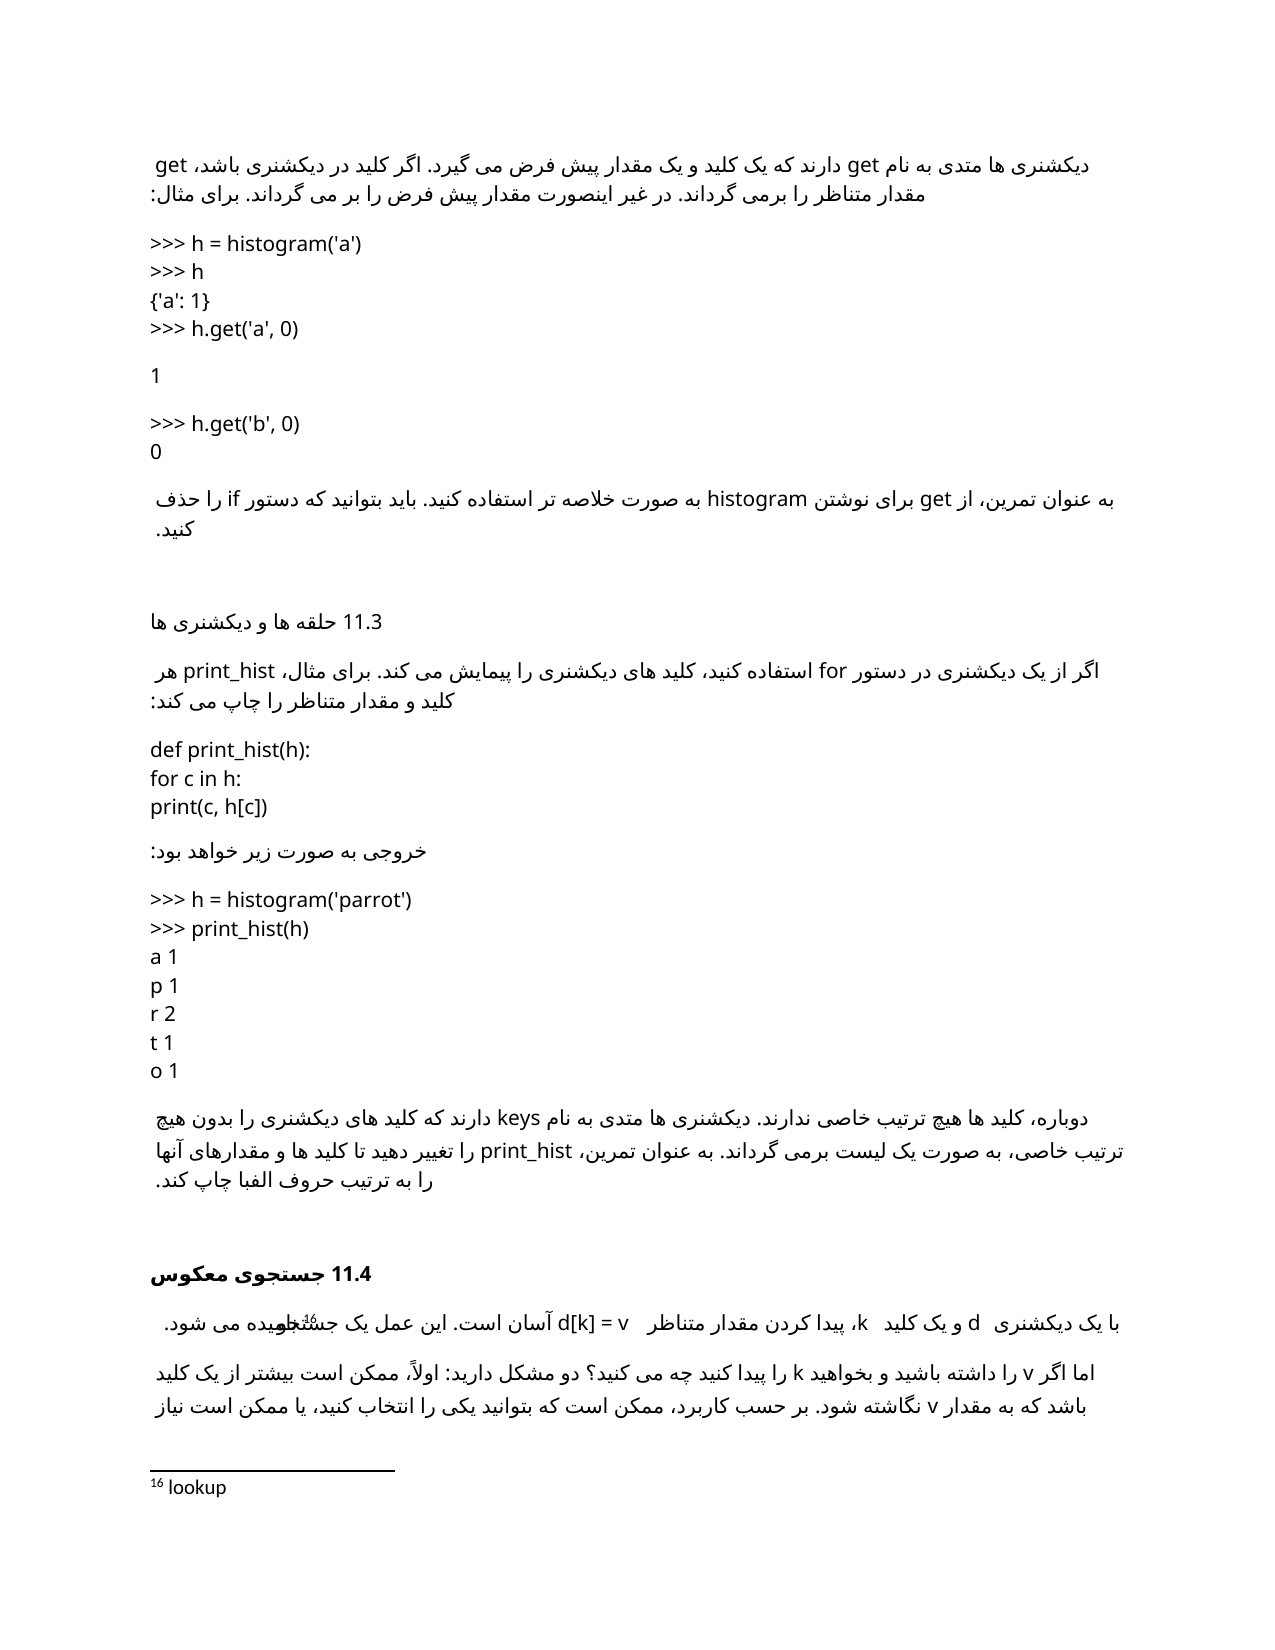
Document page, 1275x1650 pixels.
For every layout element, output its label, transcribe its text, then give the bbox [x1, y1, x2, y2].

text به عنوان تمرین، از get برای نوشتن histogram به صورت خلاصه تر استفاده کنید. باید بتوانید که دستور if را حذف کنید. [150, 484, 1125, 544]
text 1 [150, 361, 1125, 390]
text a 1 [150, 942, 1125, 971]
text اما اگر v را داشته باشید و بخواهید k را پیدا کنید چه می کنید؟ دو مشکل دارید: اولاً، ممکن است بیشتر از یک کلید باشد که به مقدار v نگاشته شود. بر حسب کاربرد، ممکن است که بتوانید یکی را انتخاب کنید، یا ممکن است نیاز باشد که لیستی بسازید که شامل همه آنها باشد. دوماً، هیچ ساختار ساده ای برای انجام یک جستجو مکعوس وجود ندارد. باید جستجو کنید. [150, 1358, 1125, 1422]
text خروجی به صورت زیر خواهد بود: [150, 839, 1125, 867]
text def print_hist(h): [150, 735, 1125, 764]
text >>> h = histogram('a') [150, 229, 1125, 257]
text lookup [150, 1477, 1125, 1500]
text 11.3 حلقه ها و دیکشنری ها [150, 611, 1125, 638]
text for c in h: [150, 764, 1125, 792]
text r 2 [150, 999, 1125, 1028]
text اگر از یک دیکشنری در دستور for استفاده کنید، کلید های دیکشنری را پیمایش می کند. برای مثال، print_hist هر کلید و مقدار متناظر را چاپ می کند: [150, 657, 1125, 717]
text 11.4 جستجوی معکوس [150, 1262, 1125, 1290]
text >>> h.get('a', 0) [150, 314, 1125, 343]
text >>> h [150, 257, 1125, 286]
text p 1 [150, 971, 1125, 999]
text >>> h.get('b', 0) [150, 409, 1125, 437]
text با یک دیکشنری d و یک کلید k، پیدا کردن مقدار متناظر d[k] = v آسان است. این عمل یک جستجو نامیده می شود. [150, 1308, 1125, 1339]
text 0 [150, 437, 1125, 466]
text {'a': 1} [150, 286, 1125, 314]
text print(c, h[c]) [150, 792, 1125, 821]
text >>> h = histogram('parrot') [150, 886, 1125, 914]
text دوباره، کلید ها هیچ ترتیب خاصی ندارند. دیکشنری ها متدی به نام keys دارند که کلید های دیکشنری را بدون هیچ ترتیب خاصی، به صورت یک لیست برمی گرداند. به عنوان تمرین، print_hist را تغییر دهید تا کلید ها و مقدارهای آنها را به ترتیب حروف الفبا چاپ کند. [150, 1103, 1125, 1196]
text دیکشنری ها متدی به نام get دارند که یک کلید و یک مقدار پیش فرض می گیرد. اگر کلید در دیکشنری باشد، get مقدار متناظر را برمی گرداند. در غیر اینصورت مقدار پیش فرض را بر می گرداند. برای مثال: [150, 150, 1125, 210]
text t 1 [150, 1028, 1125, 1056]
text o 1 [150, 1056, 1125, 1084]
text >>> print_hist(h) [150, 914, 1125, 942]
